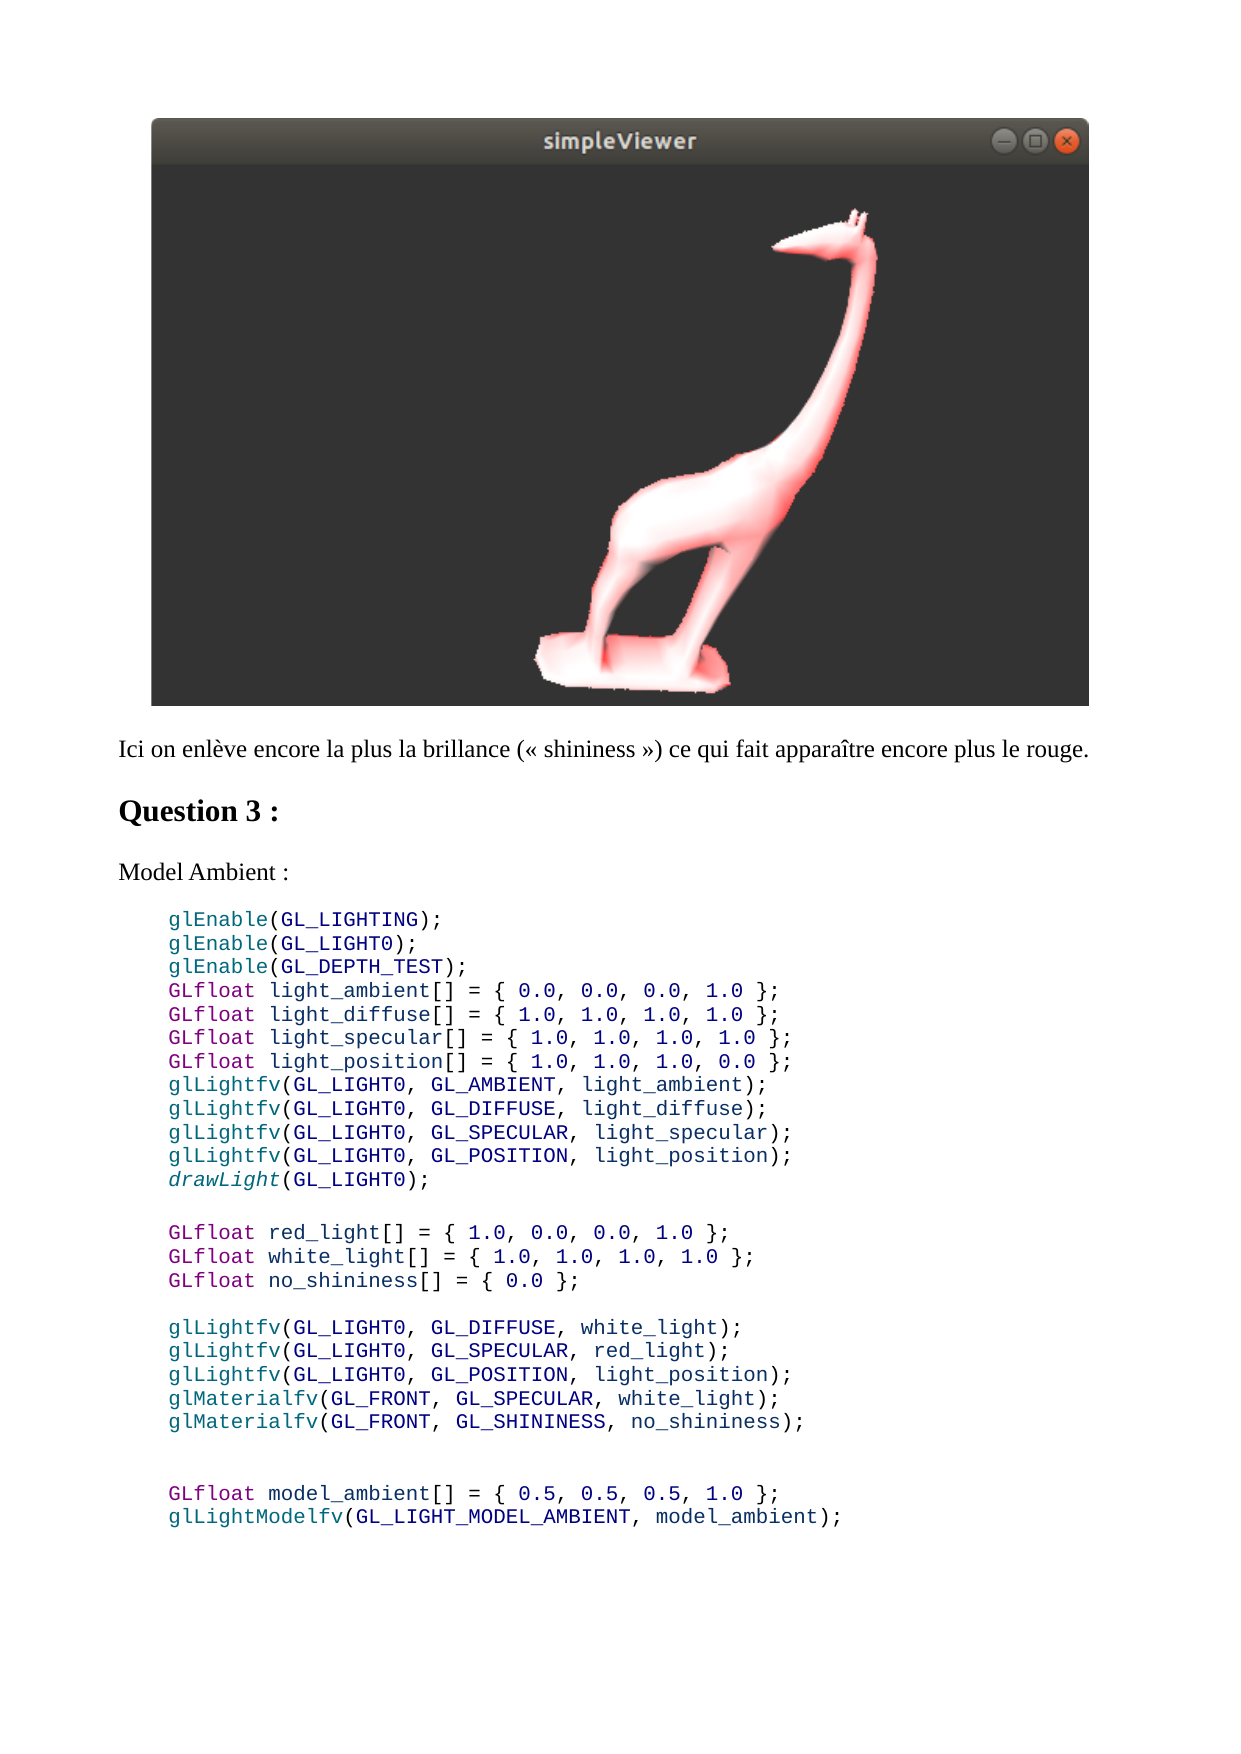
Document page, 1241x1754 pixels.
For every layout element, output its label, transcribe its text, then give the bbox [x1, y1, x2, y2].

text GLfloat light_diffuse[] = { 1.0, 1.0, 1.0, 1.0 }; [118, 1003, 1122, 1027]
text glLightfv(GL_LIGHT0, GL_POSITION, light_position); [118, 1364, 1122, 1388]
text glLightfv(GL_LIGHT0, GL_SPECULAR, light_specular); [118, 1122, 1122, 1145]
text glLightfv(GL_LIGHT0, GL_AMBIENT, light_ambient); [118, 1074, 1122, 1098]
text glMaterialfv(GL_FRONT, GL_SPECULAR, white_light); [118, 1388, 1122, 1411]
text GLfloat light_specular[] = { 1.0, 1.0, 1.0, 1.0 }; [118, 1027, 1122, 1051]
text glLightfv(GL_LIGHT0, GL_DIFFUSE, white_light); [118, 1317, 1122, 1341]
text GLfloat no_shininess[] = { 0.0 }; [118, 1269, 1122, 1293]
text glLightfv(GL_LIGHT0, GL_POSITION, light_position); [118, 1145, 1122, 1169]
picture [151, 118, 1089, 706]
text Model Ambient : [118, 857, 1122, 885]
text drawLight(GL_LIGHT0); [118, 1169, 1122, 1193]
text glMaterialfv(GL_FRONT, GL_SHININESS, no_shininess); [118, 1411, 1122, 1435]
text glEnable(GL_DEPTH_TEST); [118, 956, 1122, 980]
text glEnable(GL_LIGHT0); [118, 933, 1122, 956]
text Question 3 : [118, 792, 1122, 828]
text GLfloat red_light[] = { 1.0, 0.0, 0.0, 1.0 }; [118, 1216, 1122, 1246]
text glLightfv(GL_LIGHT0, GL_DIFFUSE, light_diffuse); [118, 1098, 1122, 1122]
text GLfloat model_ambient[] = { 0.5, 0.5, 0.5, 1.0 }; [118, 1483, 1122, 1506]
text Ici on enlève encore la plus la brillance (« shininess ») ce qui fait apparaître encore plus le rouge. [118, 734, 1122, 763]
text GLfloat white_light[] = { 1.0, 1.0, 1.0, 1.0 }; [118, 1246, 1122, 1269]
text glEnable(GL_LIGHTING); [118, 909, 1122, 933]
text glLightfv(GL_LIGHT0, GL_SPECULAR, red_light); [118, 1341, 1122, 1364]
text GLfloat light_position[] = { 1.0, 1.0, 1.0, 0.0 }; [118, 1051, 1122, 1074]
text glLightModelfv(GL_LIGHT_MODEL_AMBIENT, model_ambient); [118, 1506, 1122, 1530]
text GLfloat light_ambient[] = { 0.0, 0.0, 0.0, 1.0 }; [118, 980, 1122, 1003]
